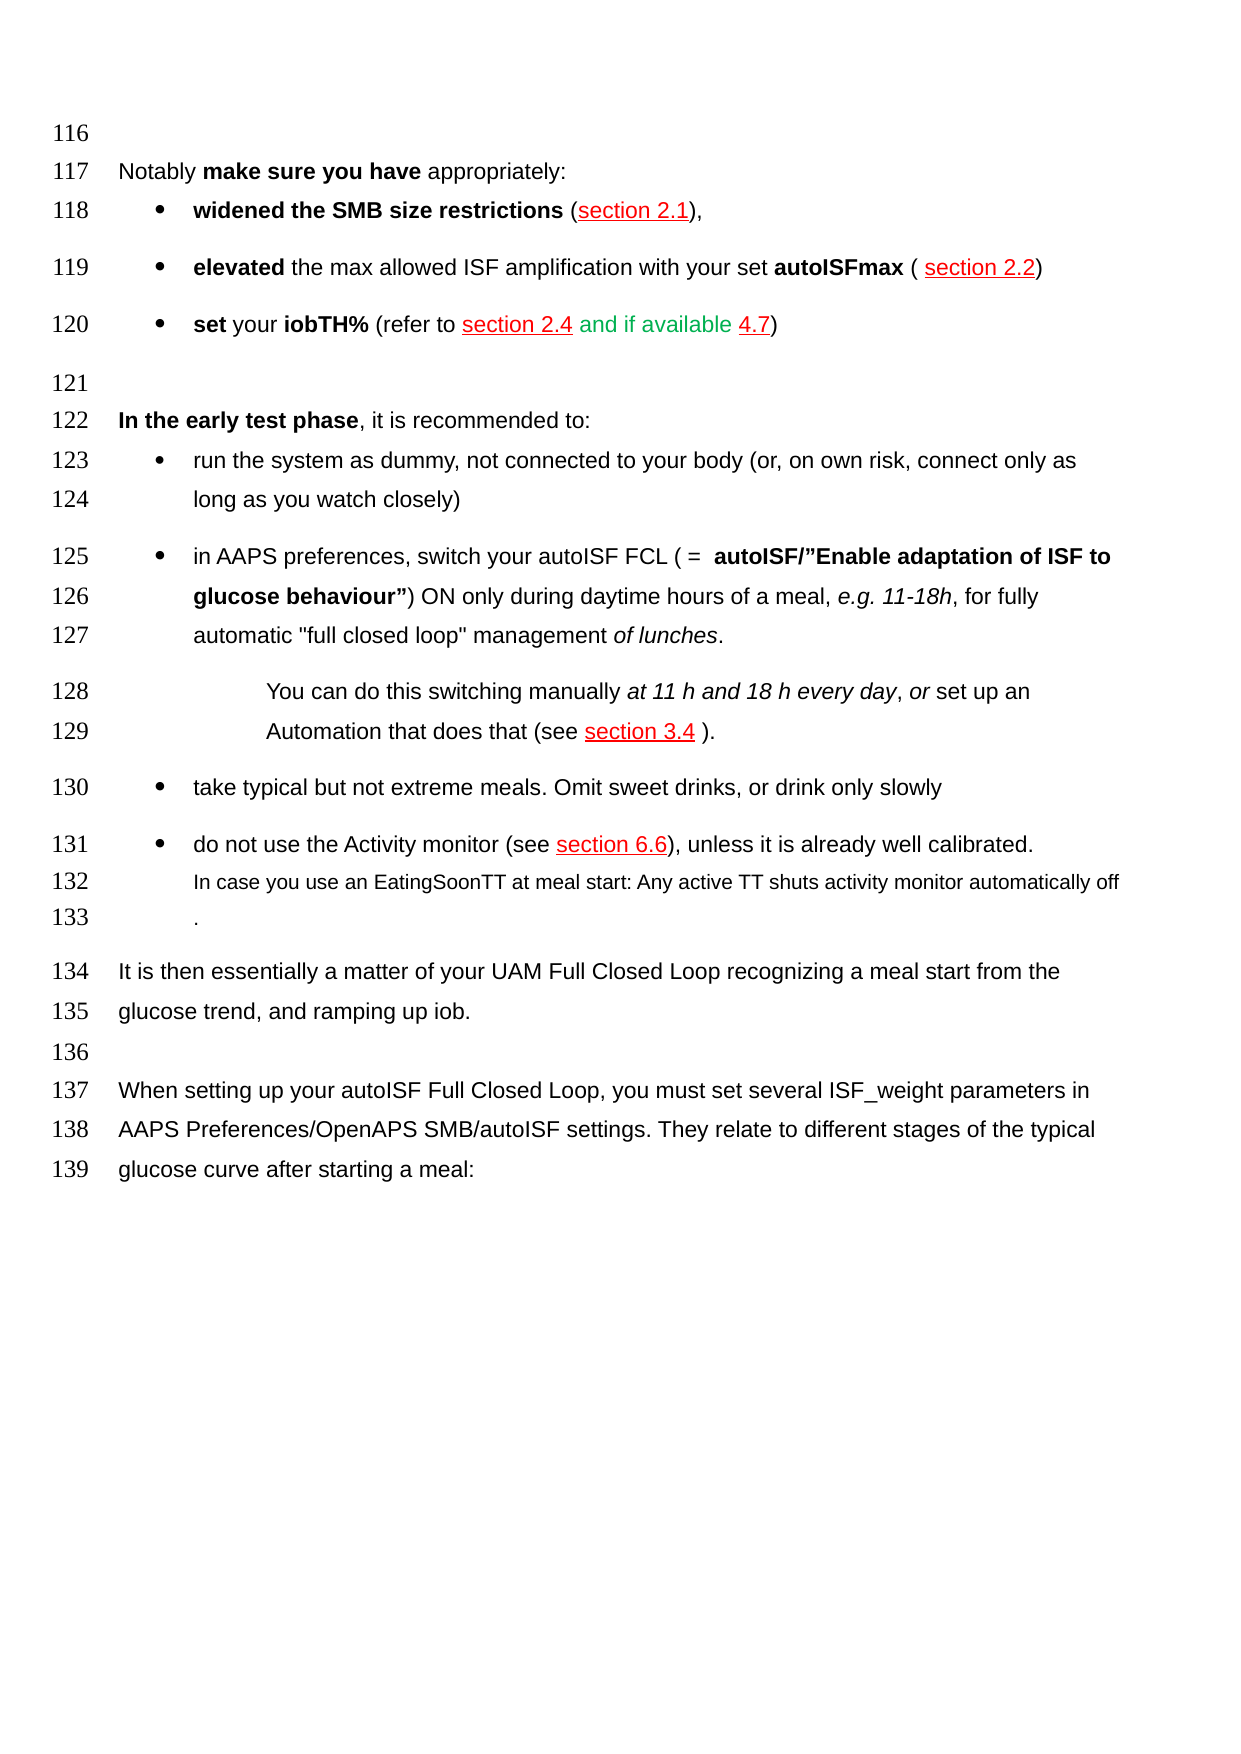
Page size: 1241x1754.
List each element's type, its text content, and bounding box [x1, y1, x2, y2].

text It is then essentially a matter of your UAM Full Closed Loop recognizing a meal start from the glucose trend, and ramping up iob. [118, 958, 1122, 1024]
text Notably make sure you have appropriately: [118, 158, 1122, 184]
list elevated the max allowed ISF amplification with your set autoISFmax ( section 2.2) [156, 254, 1122, 281]
list You can do this switching manually at 11 h and 18 h every day, or set up an Automation that does that (see section 3.4 ). [266, 678, 1122, 744]
text In the early test phase, it is recommended to: [118, 407, 1122, 434]
list run the system as dummy, not connected to your body (or, on own risk, connect only as long as you watch closely) [156, 447, 1122, 513]
list set your iobTH% (refer to section 2.4 and if available 4.7) [156, 311, 1122, 338]
list take typical but not extreme meals. Omit sweet drinks, or drink only slowly [156, 774, 1122, 801]
text When setting up your autoISF Full Closed Loop, you must set several ISF_weight parameters in AAPS Preferences/OpenAPS SMB/autoISF settings. They relate to different stages of the typical glucose curve after starting a meal: [118, 1077, 1122, 1182]
list widened the SMB size restrictions (section 2.1), [156, 197, 1122, 224]
list do not use the Activity monitor (see section 6.6), unless it is already well calibrated. In case you use an EatingSoonTT at meal start: Any active TT shuts activity monitor automatically off . [156, 831, 1122, 929]
list in AAPS preferences, switch your autoISF FCL ( = autoISF/”Enable adaptation of ISF to glucose behaviour”) ON only during daytime hours of a meal, e.g. 11-18h, for fully automatic "full closed loop" management of lunches. [156, 543, 1122, 648]
